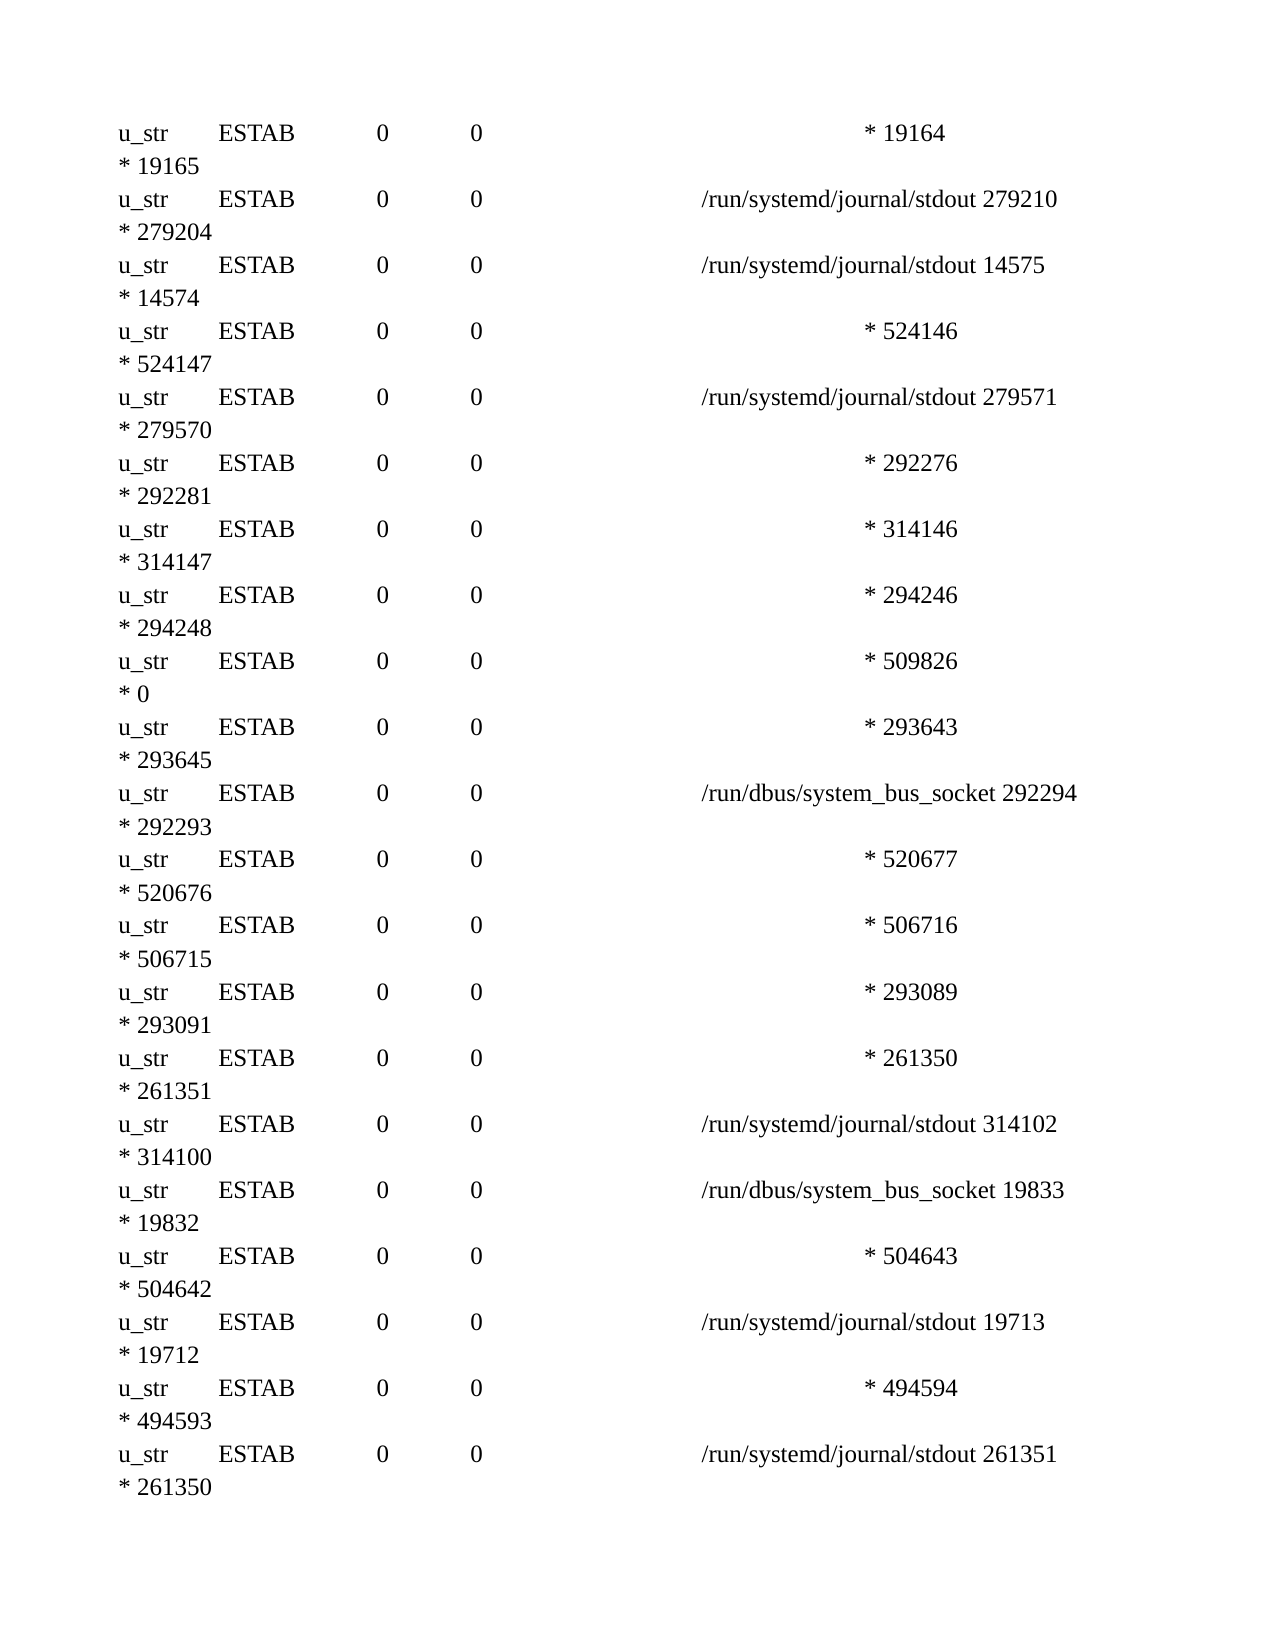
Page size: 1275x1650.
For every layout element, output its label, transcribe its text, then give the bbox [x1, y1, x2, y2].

text u_str ESTAB 0 0 * 506716 * 506715 [118, 911, 1157, 972]
text u_str ESTAB 0 0 /run/systemd/journal/stdout 279210 * 279204 [118, 184, 1157, 246]
text u_str ESTAB 0 0 /run/systemd/journal/stdout 314102 * 314100 [118, 1109, 1157, 1171]
text u_str ESTAB 0 0 * 294246 * 294248 [118, 580, 1157, 642]
text u_str ESTAB 0 0 /run/dbus/system_bus_socket 292294 * 292293 [118, 778, 1157, 840]
text u_str ESTAB 0 0 /run/systemd/journal/stdout 14575 * 14574 [118, 250, 1157, 312]
text u_str ESTAB 0 0 * 520677 * 520676 [118, 844, 1157, 906]
text u_str ESTAB 0 0 * 293089 * 293091 [118, 977, 1157, 1038]
text u_str ESTAB 0 0 /run/systemd/journal/stdout 19713 * 19712 [118, 1307, 1157, 1369]
text u_str ESTAB 0 0 * 314146 * 314147 [118, 514, 1157, 576]
text u_str ESTAB 0 0 /run/systemd/journal/stdout 279571 * 279570 [118, 382, 1157, 444]
text u_str ESTAB 0 0 * 524146 * 524147 [118, 316, 1157, 378]
text u_str ESTAB 0 0 * 19164 * 19165 [118, 118, 1157, 180]
text u_str ESTAB 0 0 /run/systemd/journal/stdout 261351 * 261350 [118, 1439, 1157, 1501]
text u_str ESTAB 0 0 * 292276 * 292281 [118, 448, 1157, 510]
text u_str ESTAB 0 0 /run/dbus/system_bus_socket 19833 * 19832 [118, 1175, 1157, 1237]
text u_str ESTAB 0 0 * 504643 * 504642 [118, 1241, 1157, 1303]
text u_str ESTAB 0 0 * 293643 * 293645 [118, 712, 1157, 774]
text u_str ESTAB 0 0 * 261350 * 261351 [118, 1043, 1157, 1104]
text u_str ESTAB 0 0 * 494594 * 494593 [118, 1373, 1157, 1435]
text u_str ESTAB 0 0 * 509826 * 0 [118, 646, 1157, 708]
